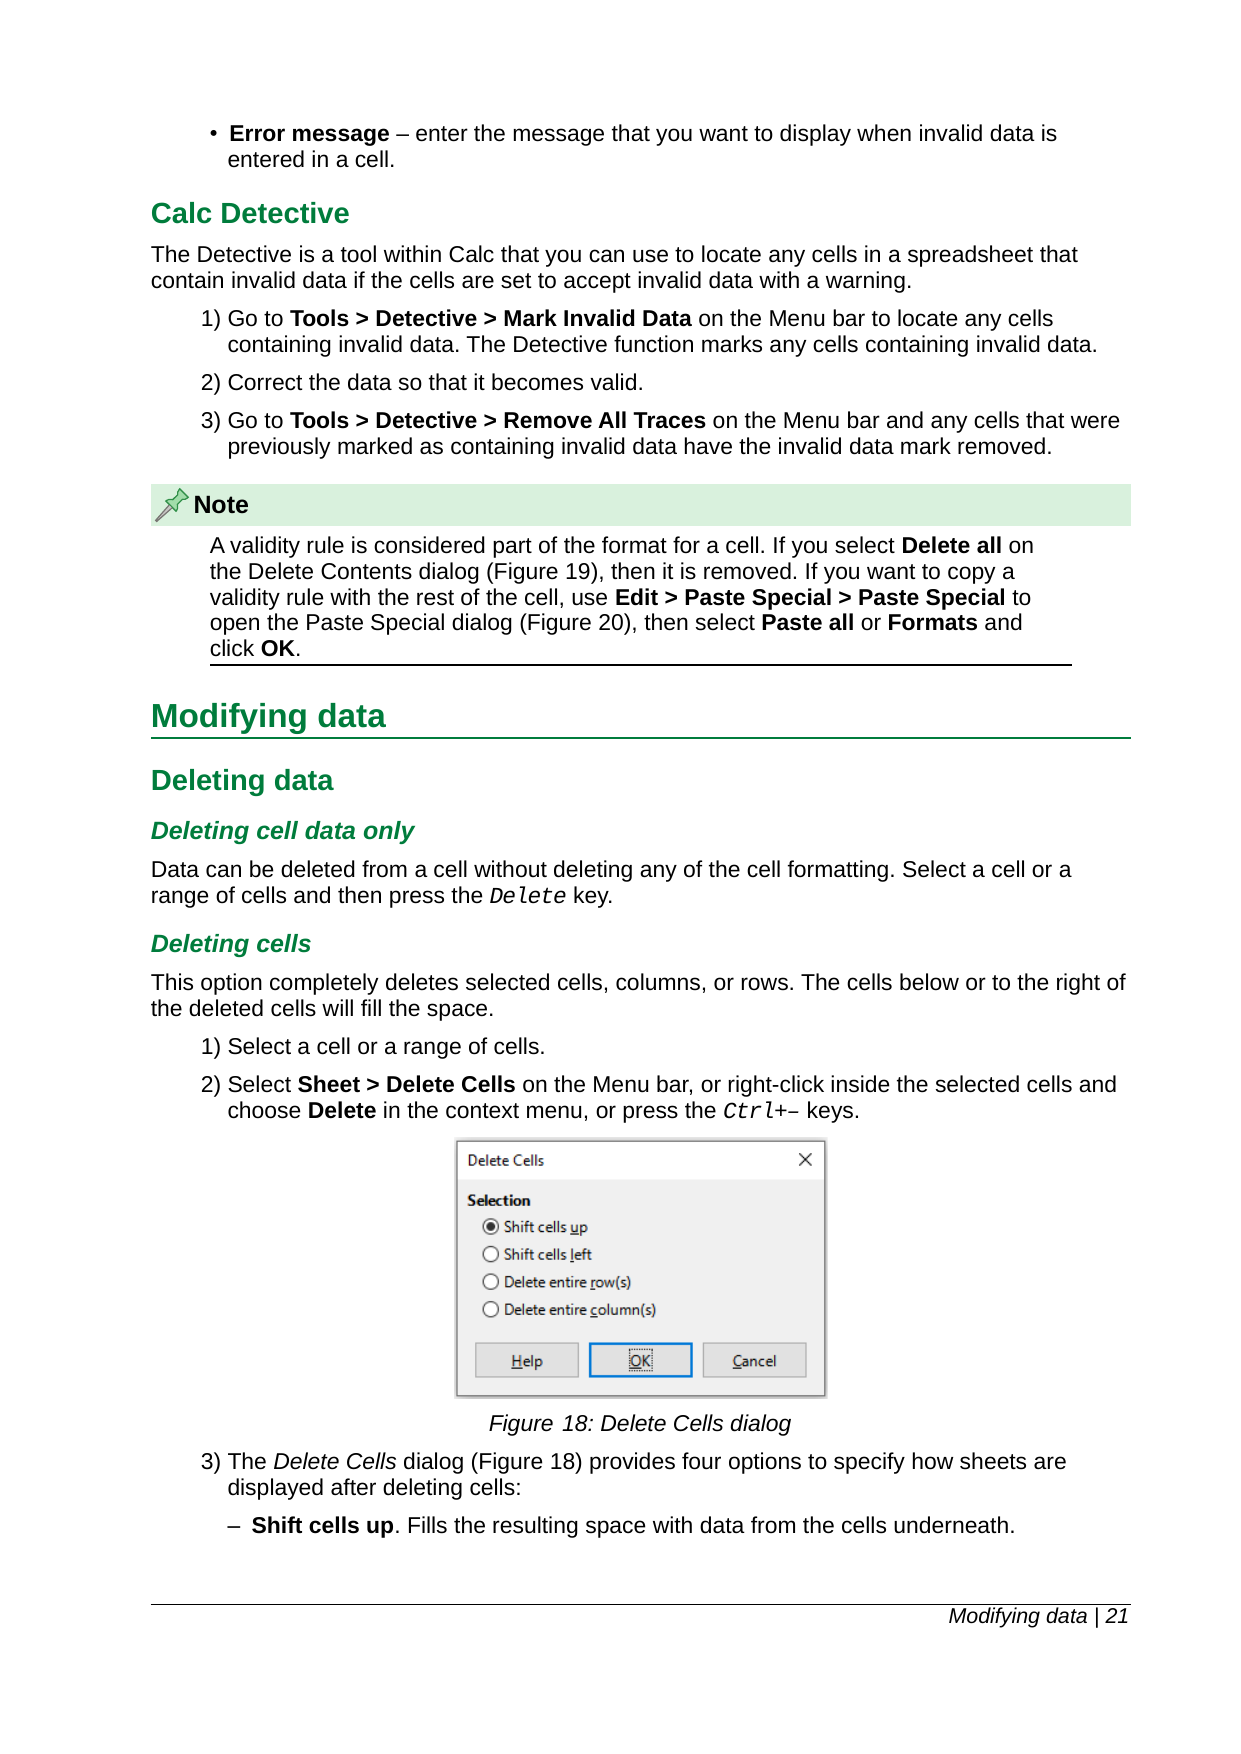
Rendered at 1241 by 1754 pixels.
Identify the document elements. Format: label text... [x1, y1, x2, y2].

picture [454, 1137, 828, 1399]
subtitle Deleting cell data only [151, 816, 1131, 844]
subtitle Calc Detective [151, 197, 1131, 230]
list The Delete Cells dialog (Figure 18) provides four options to specify how sheets are displayed after deleting cells: [227, 1449, 1131, 1500]
text A validity rule is considered part of the format for a cell. If you select Delete all on the Delete Contents dialog (Figure 19), then it is removed. If you want to copy a validity rule with the rest of the cell, use Edit > Paste Special > Paste Special to open the Paste Special dialog (Figure 20), then select Paste all or Formats and click OK. [209, 533, 1072, 666]
list Select Sheet > Delete Cells on the Menu bar, or right-click inside the selected cells and choose Delete in the context menu, or press the Ctrl+– keys. [227, 1072, 1131, 1125]
subtitle Note [193, 484, 1131, 526]
text Data can be deleted from a cell without deleting any of the cell formatting. Select a cell or a range of cells and then press the Delete key. [151, 857, 1131, 910]
list Select a cell or a range of cells. [227, 1033, 1131, 1059]
subtitle Modifying data [151, 697, 1131, 737]
subtitle Deleting cells [151, 929, 1131, 957]
list Go to Tools > Detective > Mark Invalid Data on the Menu bar to locate any cells containing invalid data. The Detective function marks any cells containing invalid data. [227, 306, 1131, 357]
list The Detective is a tool within Calc that you can use to locate any cells in a spreadsheet that contain invalid data if the cells are set to accept invalid data with a warning. [151, 242, 1131, 293]
subtitle Deleting data [151, 764, 1131, 797]
list Shift cells up. Fills the resulting space with data from the cells underneath. [227, 1513, 1131, 1538]
list Error message – enter the message that you want to display when invalid data is entered in a cell. [209, 121, 1131, 172]
list This option completely deletes selected cells, columns, or rows. The cells below or to the right of the deleted cells will fill the space. [151, 970, 1131, 1021]
list Correct the data so that it becomes valid. [227, 369, 1131, 395]
list Go to Tools > Detective > Remove All Traces on the Menu bar and any cells that were previously marked as containing invalid data have the invalid data mark removed. [227, 408, 1131, 459]
text Figure 18: Delete Cells dialog [454, 1411, 828, 1437]
